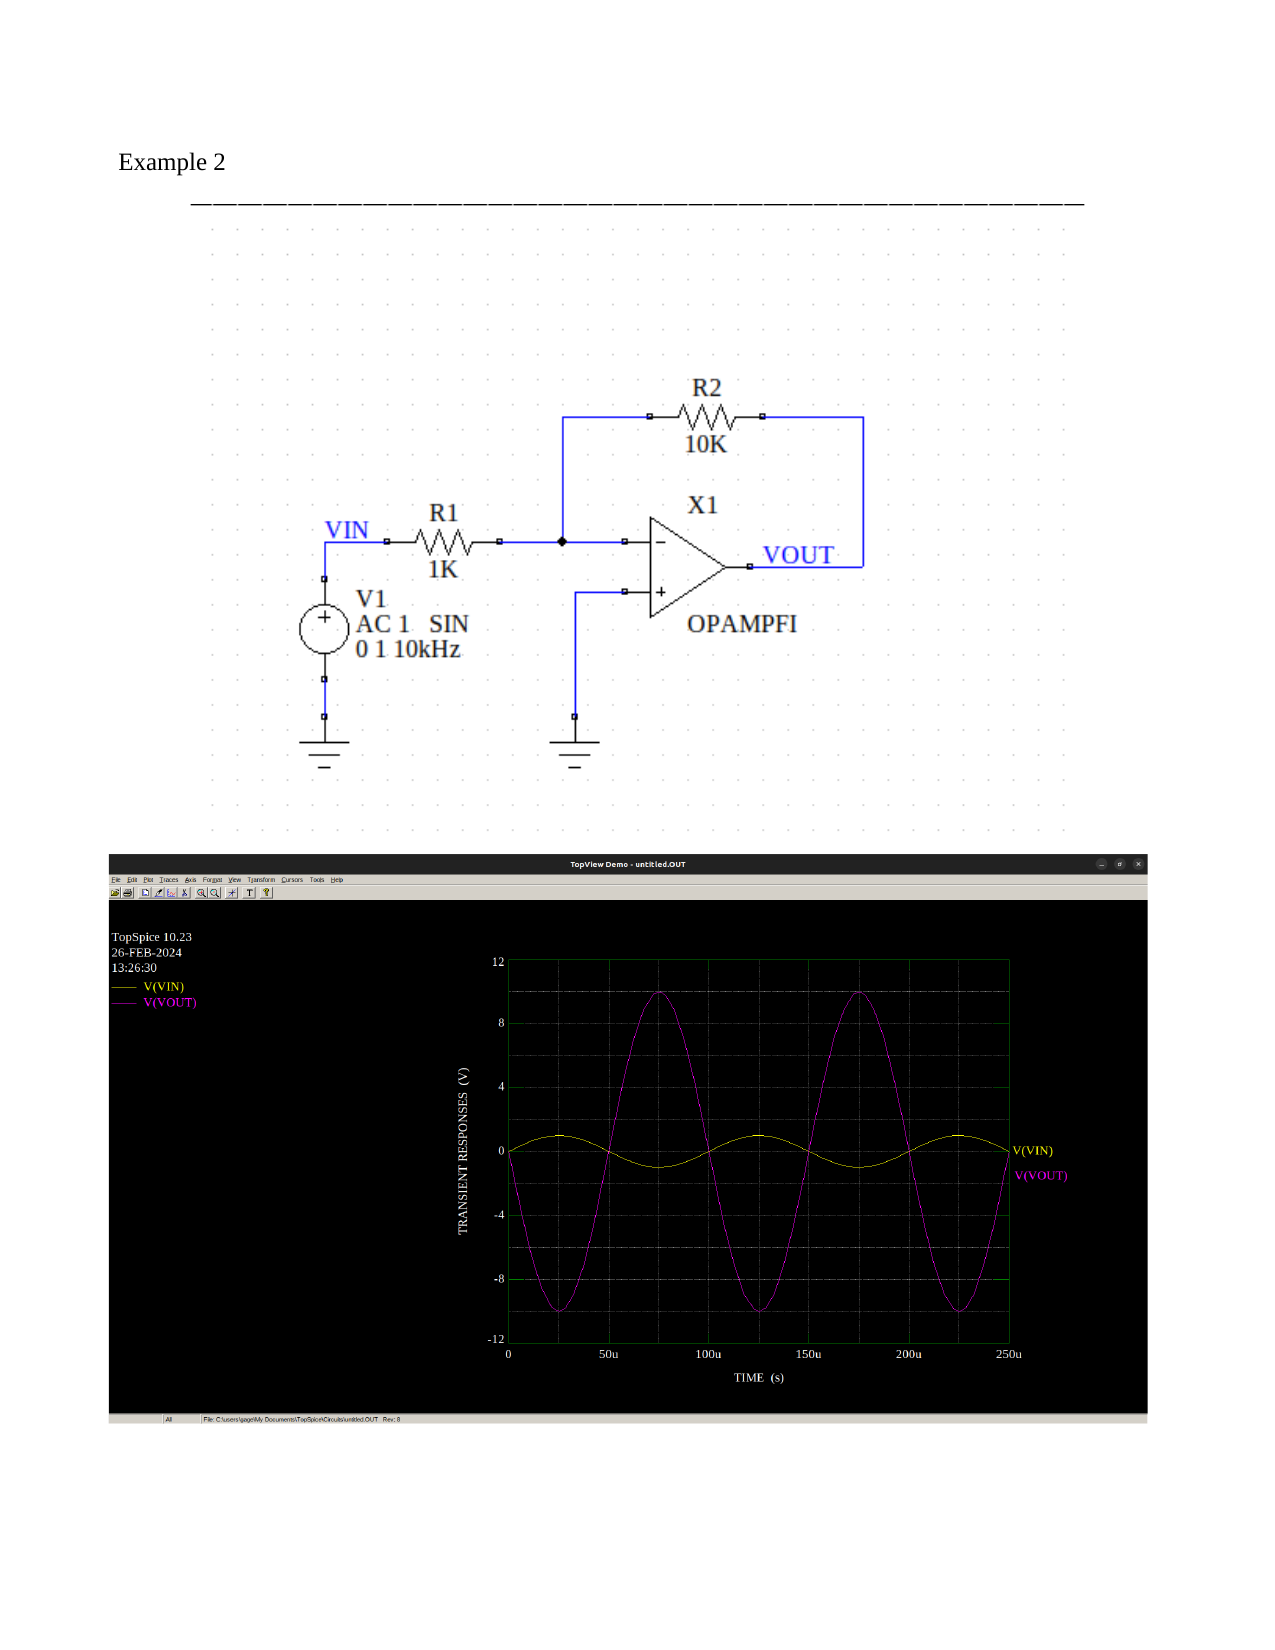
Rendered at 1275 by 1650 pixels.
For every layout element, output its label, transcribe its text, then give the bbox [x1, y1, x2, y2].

picture [108, 204, 1148, 1424]
text Example 2 [118, 147, 1157, 176]
